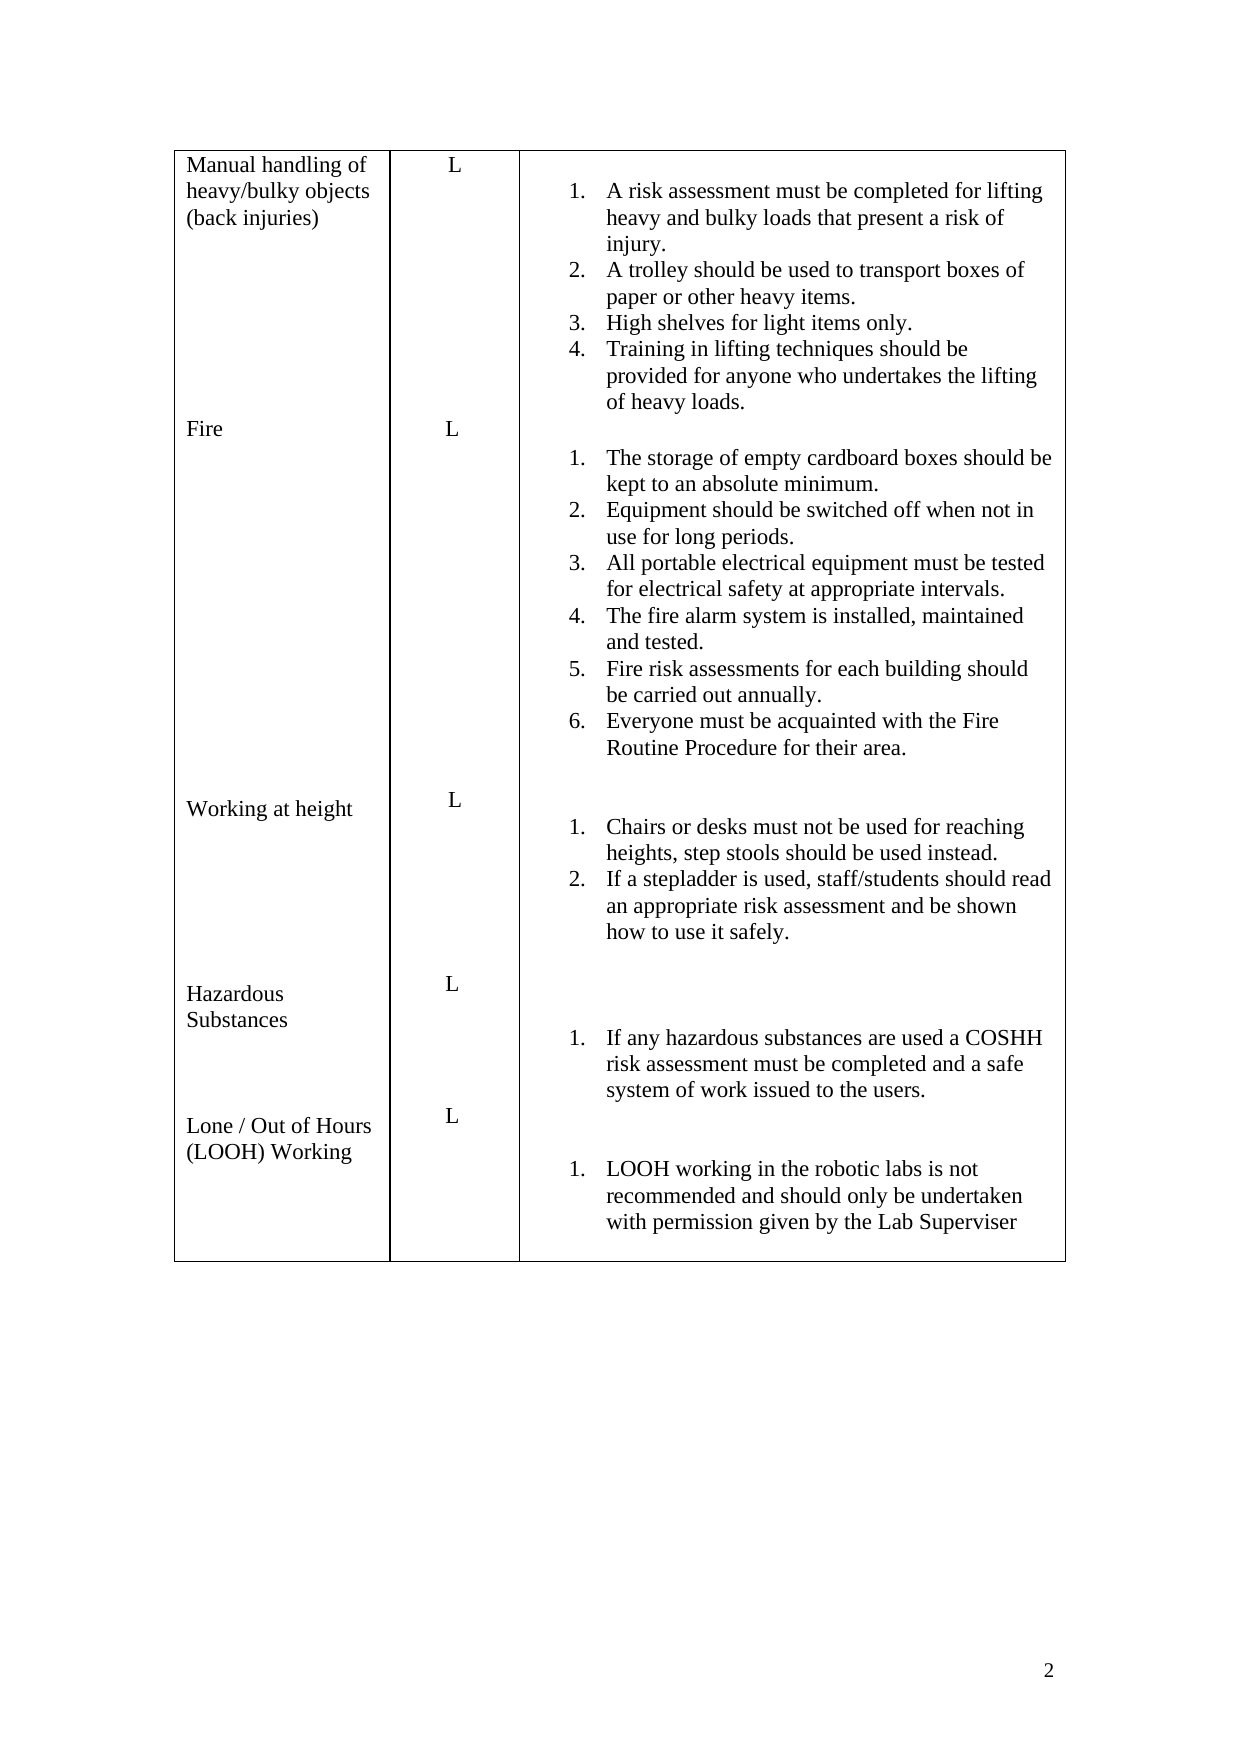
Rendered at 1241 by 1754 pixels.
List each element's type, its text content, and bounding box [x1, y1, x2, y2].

table_cell Manual handling of heavy/bulky objects (back injuries) Fire Working at height Hazardous Substances Lone / Out of Hours (LOOH) Working [175, 151, 389, 1261]
table_cell L L L L L [391, 151, 519, 1261]
table_cell Only authorised persons may work with robots. Robot users must read the Safe System of Work for each robot type where applicable. Where appropriate the working area should be sufficiently guarded and signed to prevent unauthorised entry. Work areas should be kept clear of obstructions. Any spillages should be cleaned up immediately. All areas well lit. Any hazards such as torn carpets, trailing cables, defects to floor coverings, faulty lighting etc. should be reported immediately to the Admin Office or H&S Adviser When soldering, fume extraction must be used. Every user must be familiar and adhere to the soldering risk assessment and safe system of work. All portable electrical equipment must be tested for electrical safety at correct intervals and labelled with the date of the test. Electrical cables and plugs should be regularly visually inspected by the user for damage. Any defective equipment should be reported immediately to the Admin Office or H&S Manager, then suitably labelled and taken out of use until the repair has been effected. Electrical equipment must always be operated in accordance with manufacturers' instructions. A risk assessment must be completed for lifting heavy and bulky loads that present a risk of injury. A trolley should be used to transport boxes of paper or other heavy items. High shelves for light items only. Training in lifting techniques should be provided for anyone who undertakes the lifting of heavy loads. The storage of empty cardboard boxes should be kept to an absolute minimum. Equipment should be switched off when not in use for long periods. All portable electrical equipment must be tested for electrical safety at appropriate intervals. The fire alarm system is installed, maintained and tested. Fire risk assessments for each building should be carried out annually. Everyone must be acquainted with the Fire Routine Procedure for their area. Chairs or desks must not be used for reaching heights, step stools should be used instead. If a stepladder is used, staff/students should read an appropriate risk assessment and be shown how to use it safely. If any hazardous substances are used a COSHH risk assessment must be completed and a safe system of work issued to the users. LOOH working in the robotic labs is not recommended and should only be undertaken with permission given by the Lab Superviser [520, 151, 1065, 1261]
